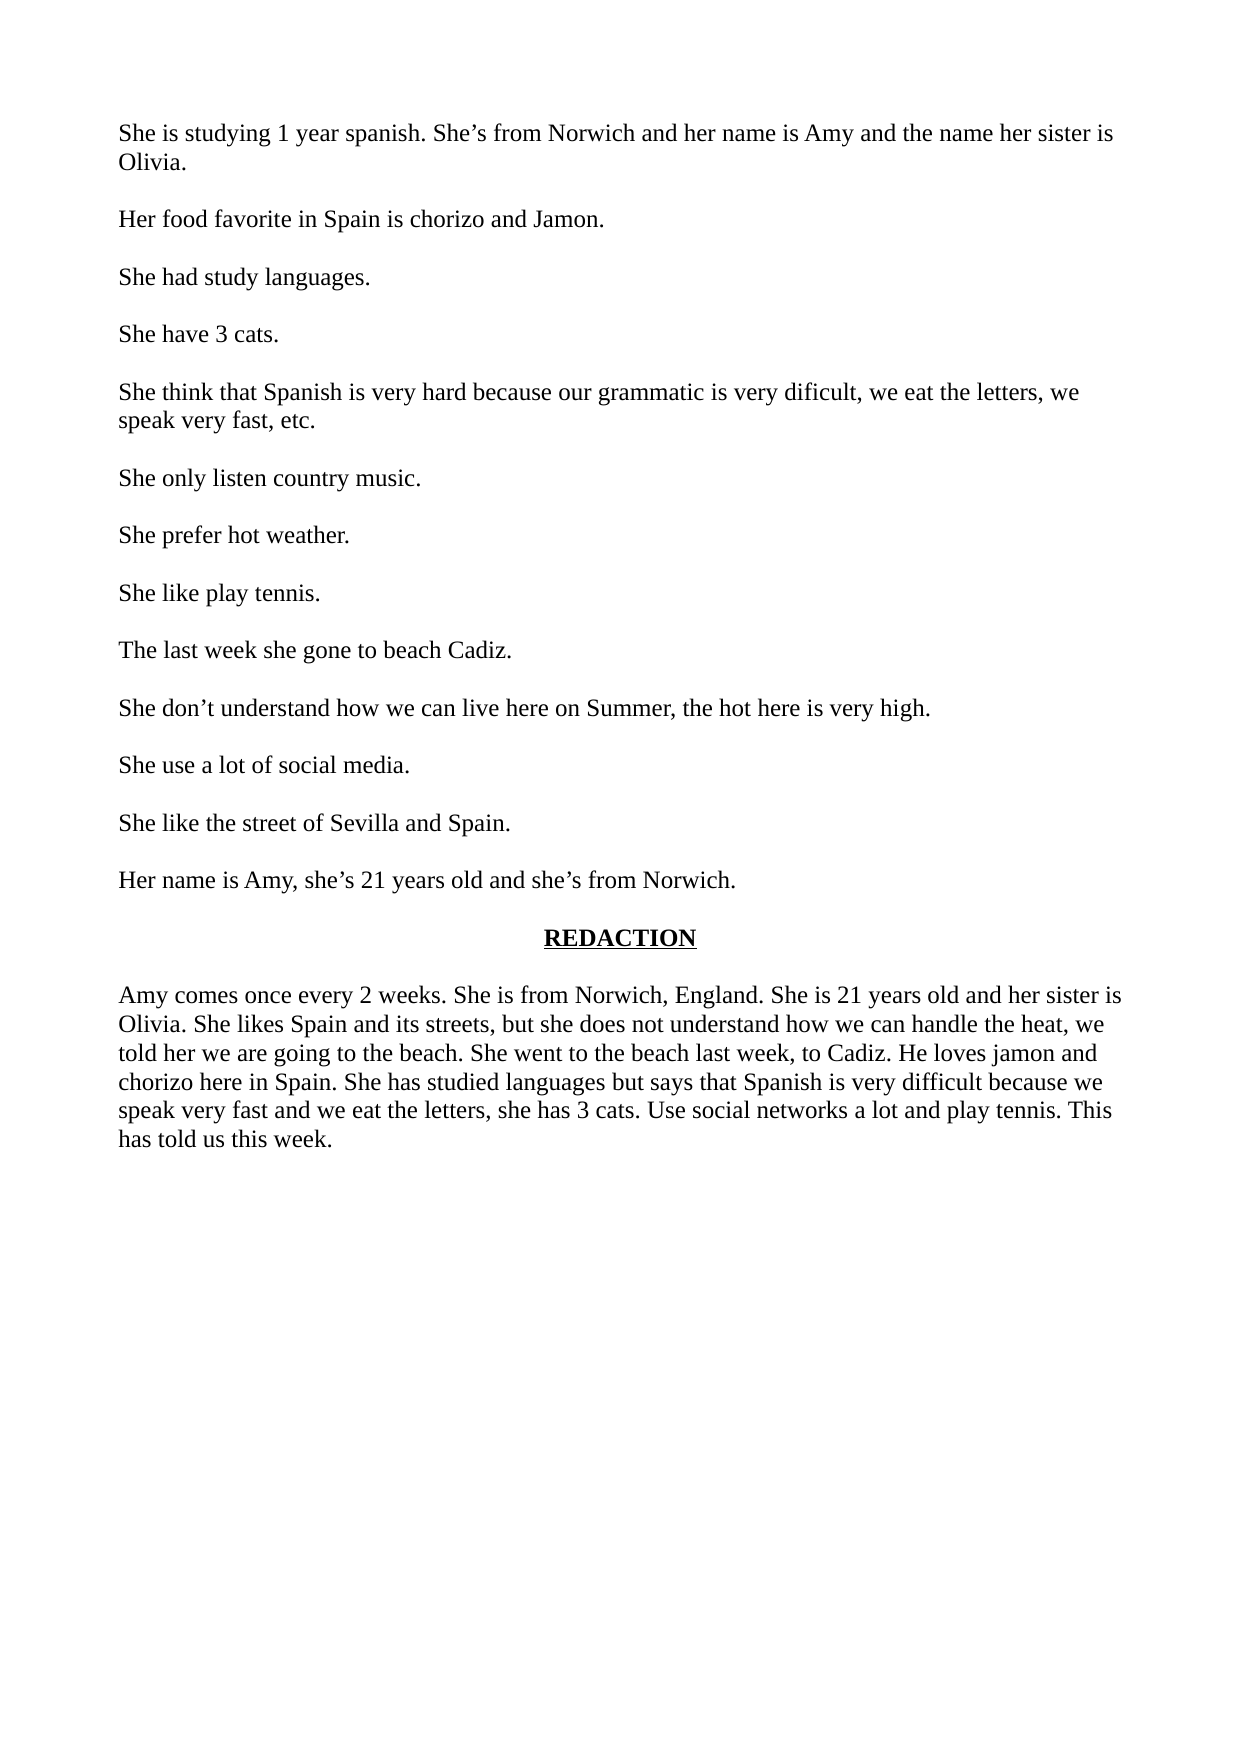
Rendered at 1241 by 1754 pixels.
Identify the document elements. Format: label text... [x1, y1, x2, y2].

text She like play tennis. [118, 578, 1122, 607]
text She only listen country music. [118, 463, 1122, 492]
text She prefer hot weather. [118, 521, 1122, 549]
text She don’t understand how we can live here on Summer, the hot here is very high. [118, 693, 1122, 722]
text Her name is Amy, she’s 21 years old and she’s from Norwich. [118, 866, 1122, 894]
text She have 3 cats. [118, 319, 1122, 348]
text She use a lot of social media. [118, 751, 1122, 779]
text She like the street of Sevilla and Spain. [118, 808, 1122, 837]
text She is studying 1 year spanish. She’s from Norwich and her name is Amy and the name her sister is Olivia. [118, 118, 1122, 176]
text She had study languages. [118, 262, 1122, 291]
text She think that Spanish is very hard because our grammatic is very dificult, we eat the letters, we speak very fast, etc. [118, 377, 1122, 434]
text REDACTION [118, 923, 1122, 952]
text The last week she gone to beach Cadiz. [118, 636, 1122, 664]
text Her food favorite in Spain is chorizo and Jamon. [118, 204, 1122, 233]
text Amy comes once every 2 weeks. She is from Norwich, England. She is 21 years old and her sister is Olivia. She likes Spain and its streets, but she does not understand how we can handle the heat, we told her we are going to the beach. She went to the beach last week, to Cadiz. He loves jamon and chorizo ​​here in Spain. She has studied languages ​​but says that Spanish is very difficult because we speak very fast and we eat the letters, she has 3 cats. Use social networks a lot and play tennis. This has told us this week. [118, 981, 1122, 1153]
